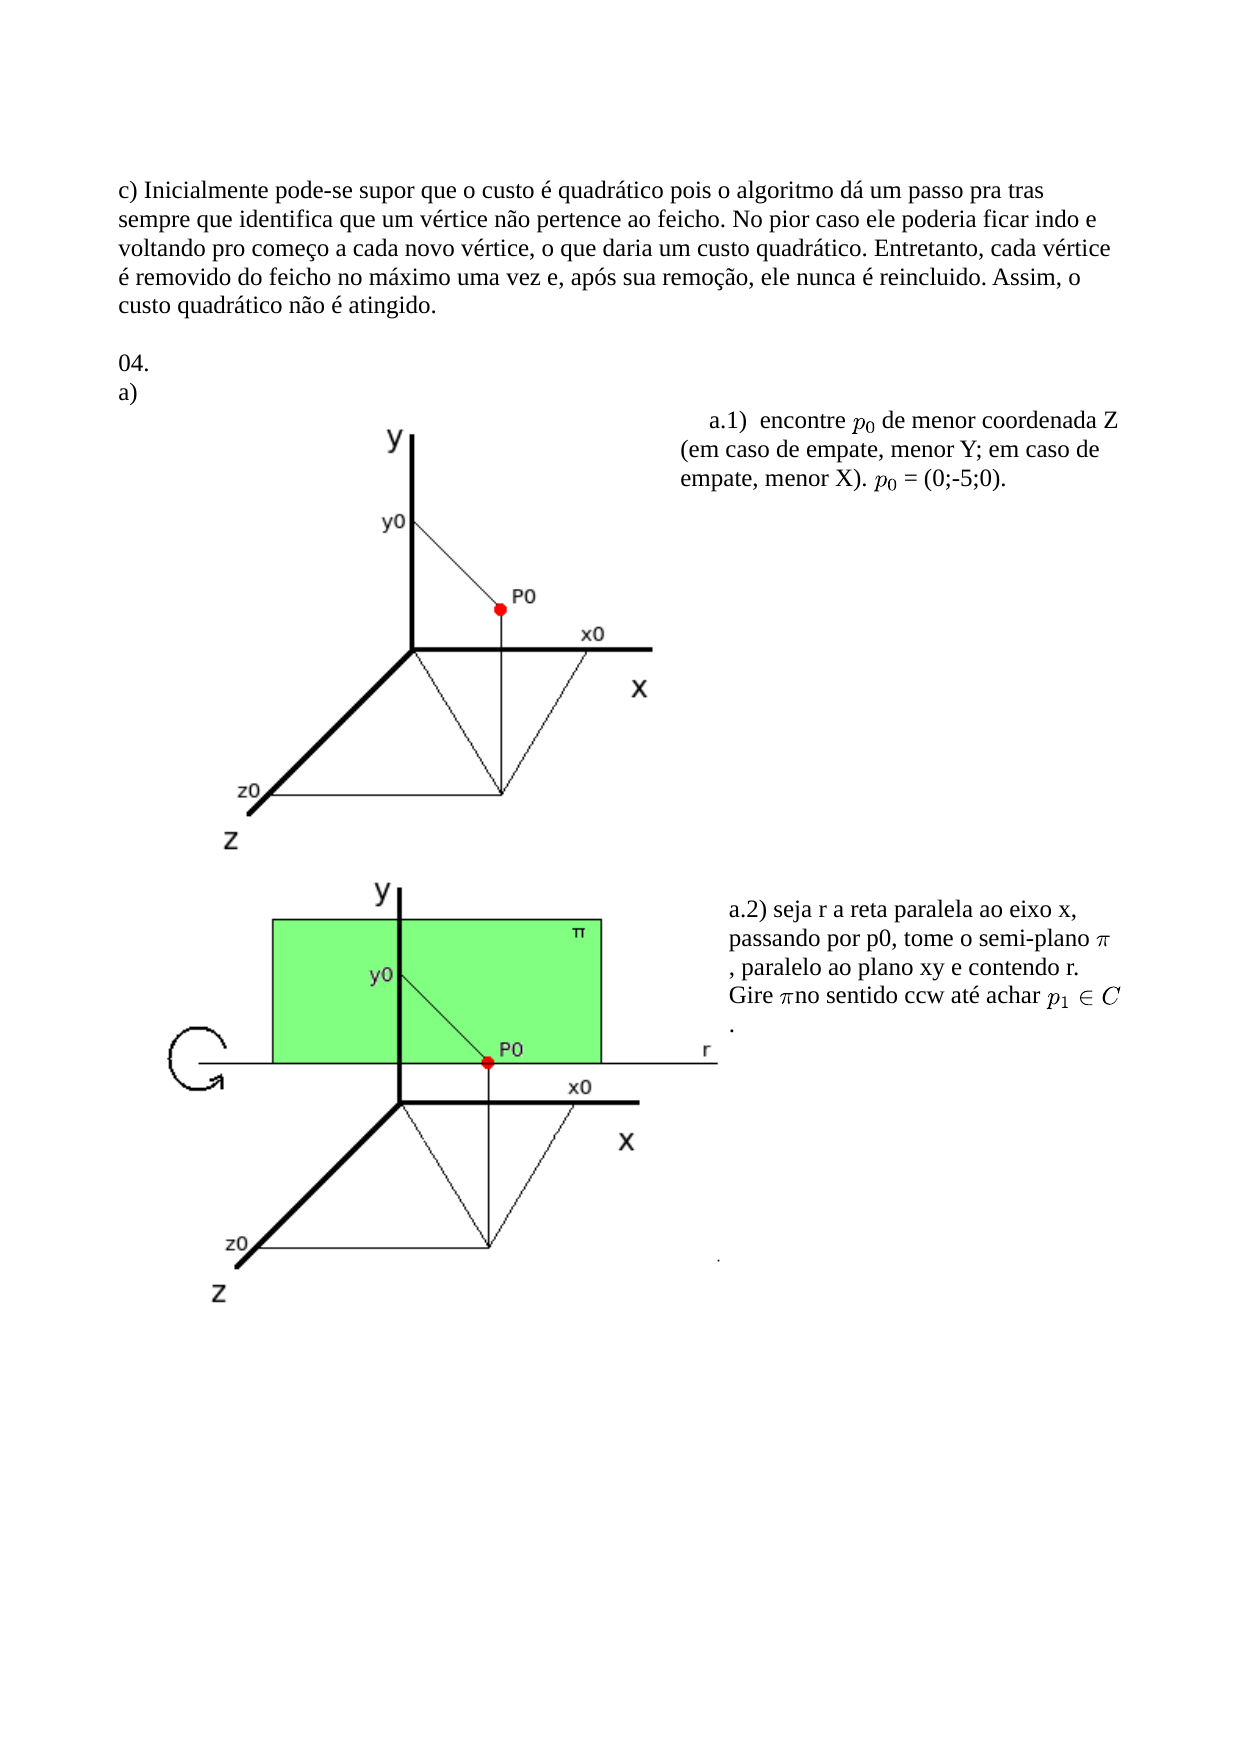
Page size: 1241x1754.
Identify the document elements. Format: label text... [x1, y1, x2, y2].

text Gire no sentido ccw até achar . [729, 981, 1122, 1038]
picture [130, 869, 729, 1318]
text 04. [118, 348, 1122, 377]
text a) [118, 377, 1122, 406]
text a.2) seja r a reta paralela ao eixo x, passando por p0, tome o semi-plano , paralelo ao plano xy e contendo r. [729, 894, 1122, 981]
text a.1) encontre de menor coordenada Z (em caso de empate, menor Y; em caso de empate, menor X). = (0;-5;0). [118, 406, 1122, 492]
picture [203, 411, 681, 862]
text [118, 981, 130, 1038]
text c) Inicialmente pode-se supor que o custo é quadrático pois o algoritmo dá um passo pra tras sempre que identifica que um vértice não pertence ao feicho. No pior caso ele poderia ficar indo e voltando pro começo a cada novo vértice, o que daria um custo quadrático. Entretanto, cada vértice é removido do feicho no máximo uma vez e, após sua remoção, ele nunca é reincluido. Assim, o custo quadrático não é atingido. [118, 176, 1122, 319]
